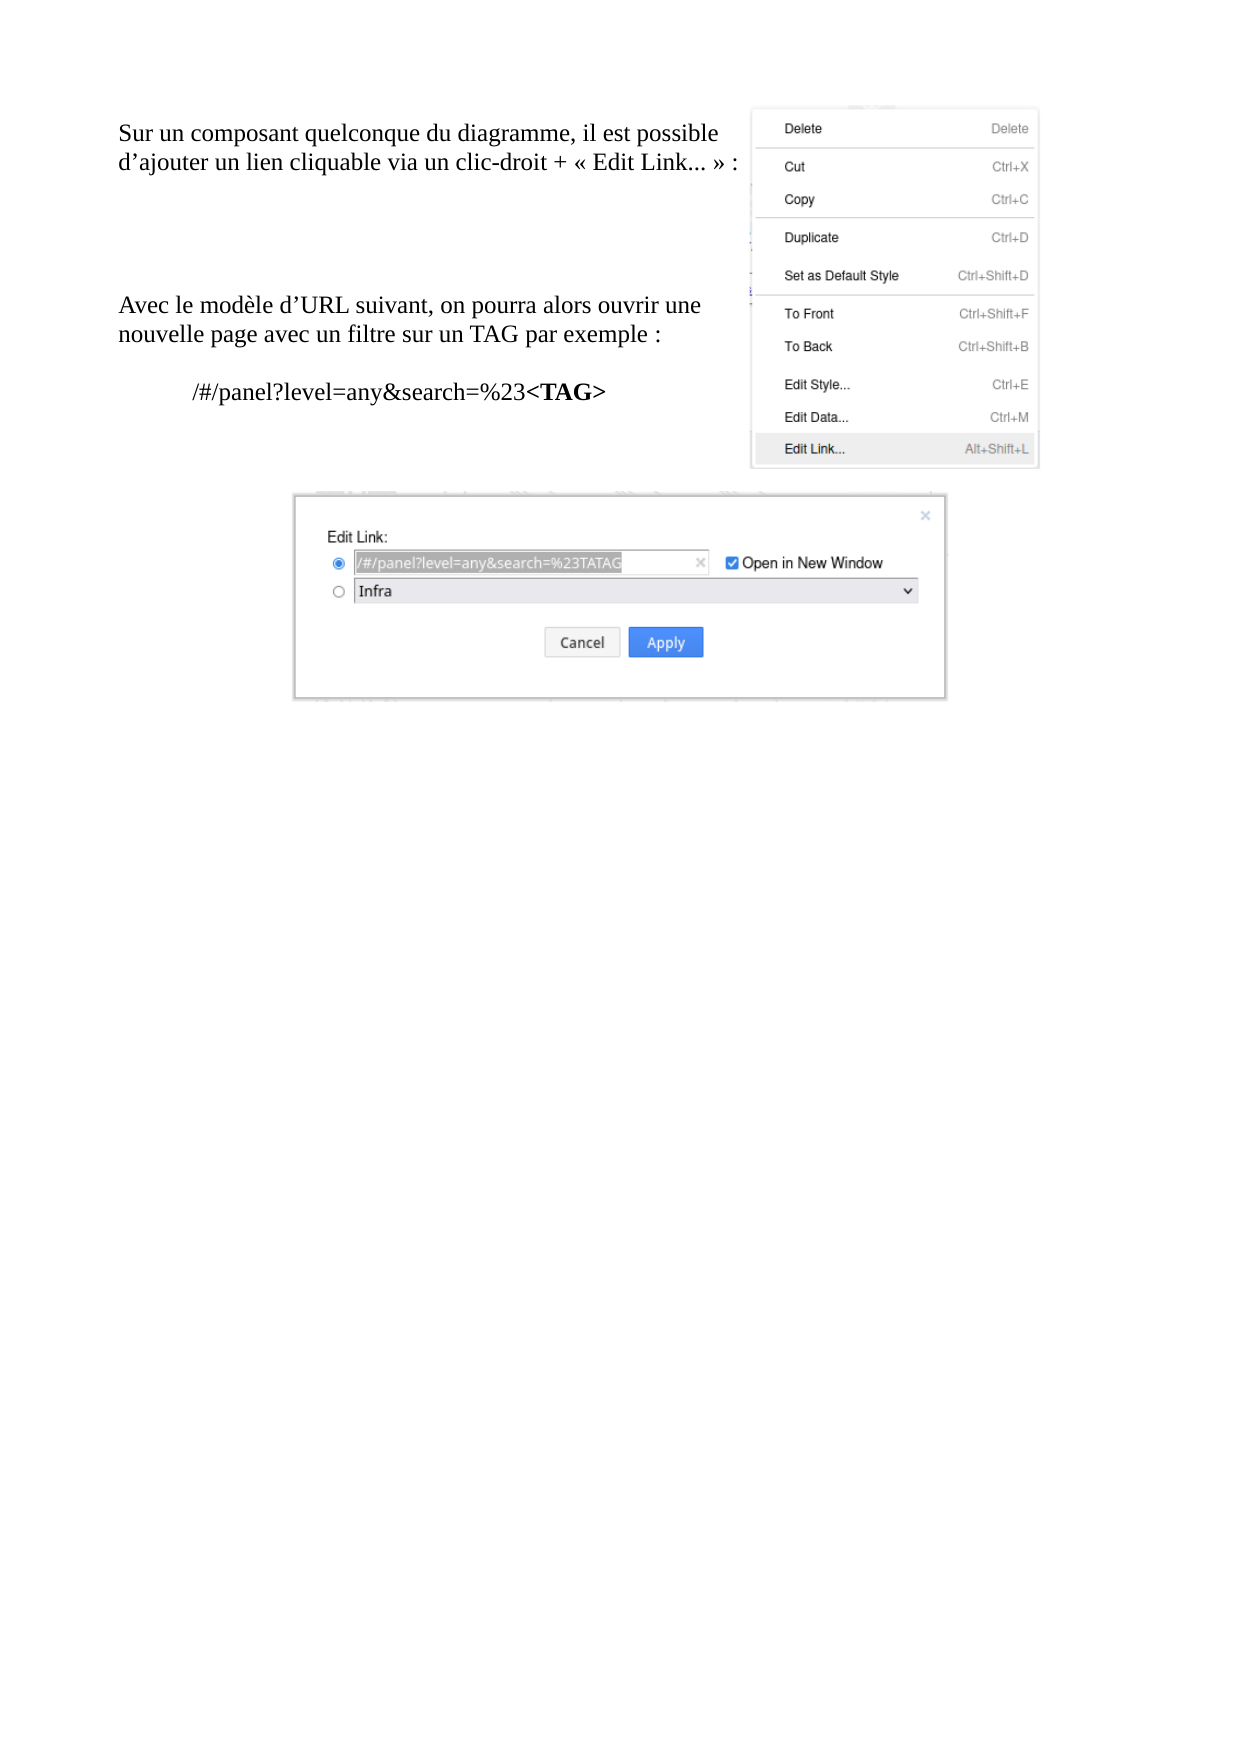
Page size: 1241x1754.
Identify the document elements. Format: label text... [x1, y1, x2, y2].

text [1041, 377, 1122, 406]
text Sur un composant quelconque du diagramme, il est possible d’ajouter un lien cliquable via un clic-droit + « Edit Link... » : [118, 118, 749, 176]
text [1041, 118, 1122, 176]
text Avec le modèle d’URL suivant, on pourra alors ouvrir une nouvelle page avec un filtre sur un TAG par exemple : [118, 291, 749, 348]
picture [291, 491, 949, 702]
picture [749, 105, 1041, 471]
text [1041, 291, 1122, 348]
text /#/panel?level=any&search=%23<TAG> [192, 377, 749, 406]
